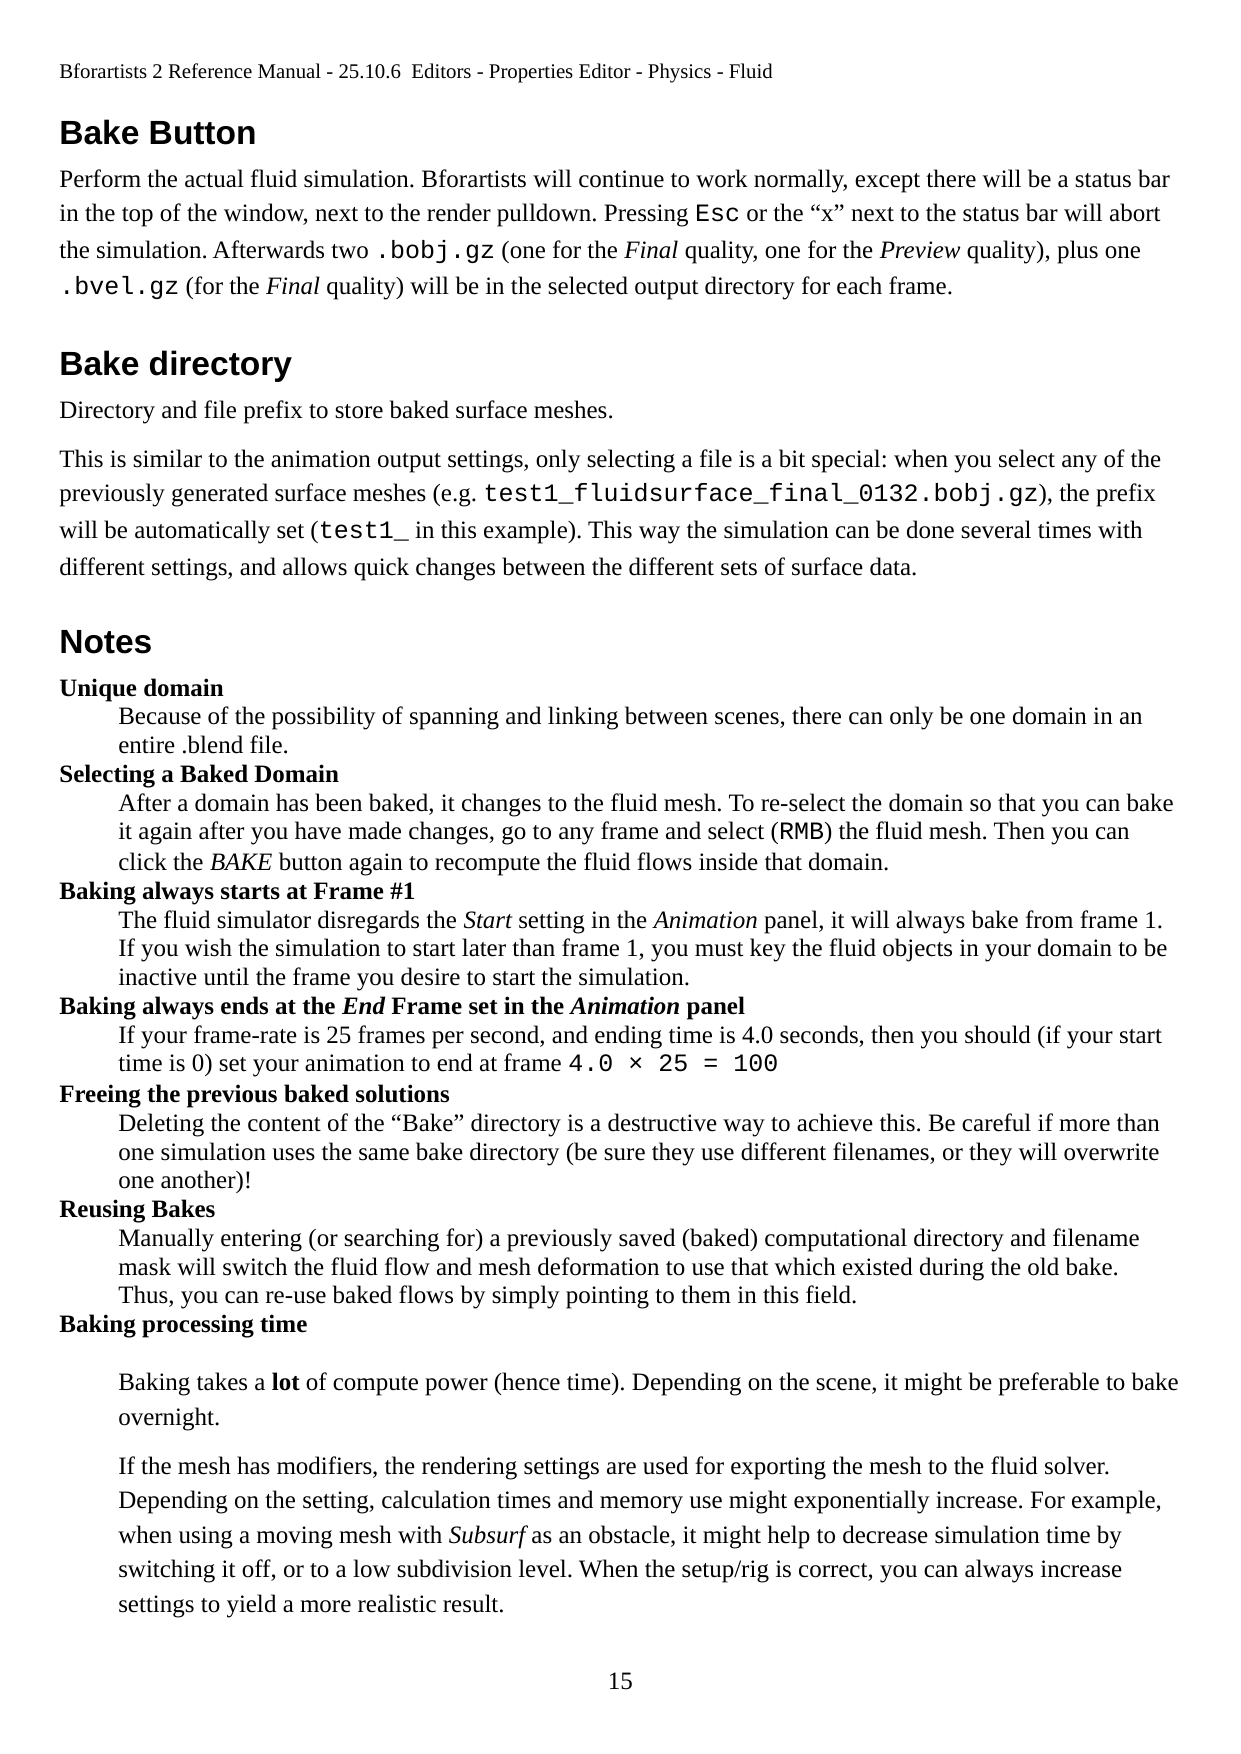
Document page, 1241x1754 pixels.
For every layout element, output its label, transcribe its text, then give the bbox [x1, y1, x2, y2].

subtitle Bake directory [59, 344, 1181, 382]
subtitle Bake Button [59, 113, 1181, 151]
list If your frame-rate is 25 frames per second, and ending time is 4.0 seconds, then you should (if your start time is 0) set your animation to end at frame 4.0 × 25 = 100 [118, 1020, 1181, 1079]
text If the mesh has modifiers, the rendering settings are used for exporting the mesh to the fluid solver. Depending on the setting, calculation times and memory use might exponentially increase. For example, when using a moving mesh with Subsurf as an obstacle, it might help to decrease simulation time by switching it off, or to a low subdivision level. When the setup/rig is correct, you can always increase settings to yield a more realistic result. [118, 1451, 1181, 1618]
subtitle Reusing Bakes [59, 1194, 1181, 1223]
subtitle Selecting a Baked Domain [59, 759, 1181, 788]
subtitle Unique domain [59, 673, 1181, 701]
list Deleting the content of the “Bake” directory is a destructive way to achieve this. Be careful if more than one simulation uses the same bake directory (be sure they use different filenames, or they will overwrite one another)! [118, 1108, 1181, 1194]
list Because of the possibility of spanning and linking between scenes, there can only be one domain in an entire .blend file. [118, 701, 1181, 759]
list After a domain has been baked, it changes to the fluid mesh. To re-select the domain so that you can bake it again after you have made changes, go to any frame and select (RMB) the fluid mesh. Then you can click the BAKE button again to recompute the fluid flows inside that domain. [118, 788, 1181, 876]
subtitle Notes [59, 621, 1181, 660]
list The fluid simulator disregards the Start setting in the Animation panel, it will always bake from frame 1. If you wish the simulation to start later than frame 1, you must key the fluid objects in your domain to be inactive until the frame you desire to start the simulation. [118, 905, 1181, 991]
text Perform the actual fluid simulation. Bforartists will continue to work normally, except there will be a status bar in the top of the window, next to the render pulldown. Pressing Esc or the “x” next to the status bar will abort the simulation. Afterwards two .bobj.gz (one for the Final quality, one for the Preview quality), plus one .bvel.gz (for the Final quality) will be in the selected output directory for each frame. [59, 164, 1181, 302]
subtitle Baking always starts at Frame #1 [59, 876, 1181, 905]
text This is similar to the animation output settings, only selecting a file is a bit special: when you select any of the previously generated surface meshes (e.g. test1_fluidsurface_final_0132.bobj.gz), the prefix will be automatically set (test1_ in this example). This way the simulation can be done several times with different settings, and allows quick changes between the different sets of surface data. [59, 444, 1181, 580]
text Baking takes a lot of compute power (hence time). Depending on the scene, it might be preferable to bake overnight. [118, 1367, 1181, 1431]
text Directory and file prefix to store baked surface meshes. [59, 395, 1181, 424]
subtitle Baking always ends at the End Frame set in the Animation panel [59, 991, 1181, 1020]
subtitle Baking processing time [59, 1309, 1181, 1338]
subtitle Freeing the previous baked solutions [59, 1079, 1181, 1108]
list Manually entering (or searching for) a previously saved (baked) computational directory and filename mask will switch the fluid flow and mesh deformation to use that which existed during the old bake. Thus, you can re-use baked flows by simply pointing to them in this field. [118, 1223, 1181, 1309]
